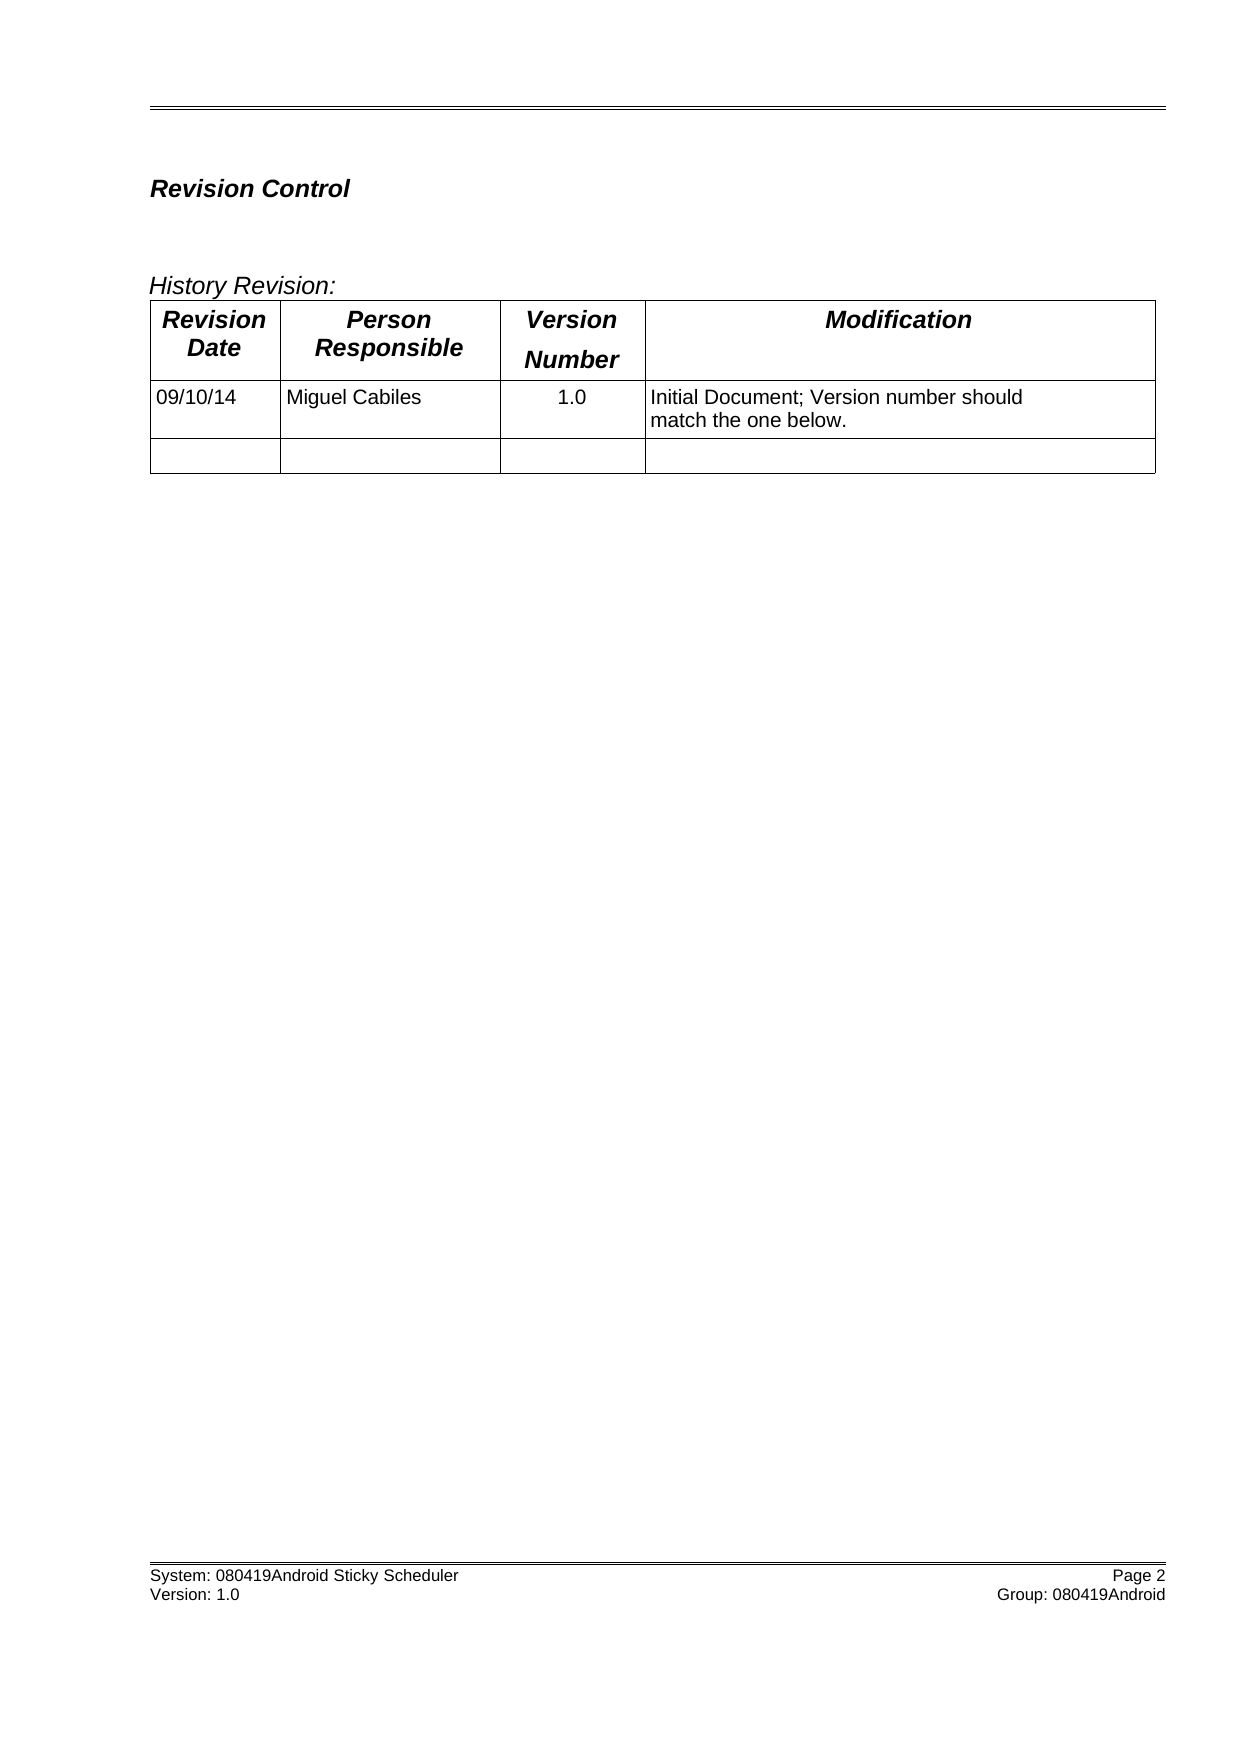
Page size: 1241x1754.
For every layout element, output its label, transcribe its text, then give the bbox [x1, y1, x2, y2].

table_cell 1.0 [501, 381, 645, 438]
table_header Person Responsible [281, 301, 500, 380]
table_cell [151, 439, 280, 473]
table_header Modification [646, 301, 1155, 380]
text History Revision: [148, 272, 1166, 300]
table_cell [646, 439, 1155, 473]
subtitle Revision Control [150, 175, 1166, 203]
table_cell [501, 439, 645, 473]
table_header Revision Date [151, 301, 280, 380]
table_cell Miguel Cabiles [281, 381, 500, 438]
table_cell 09/10/14 [151, 381, 280, 438]
table_cell [281, 439, 500, 473]
table_header Version Number [501, 301, 645, 380]
table_cell Initial Document; Version number should match the one below. [646, 381, 1155, 438]
